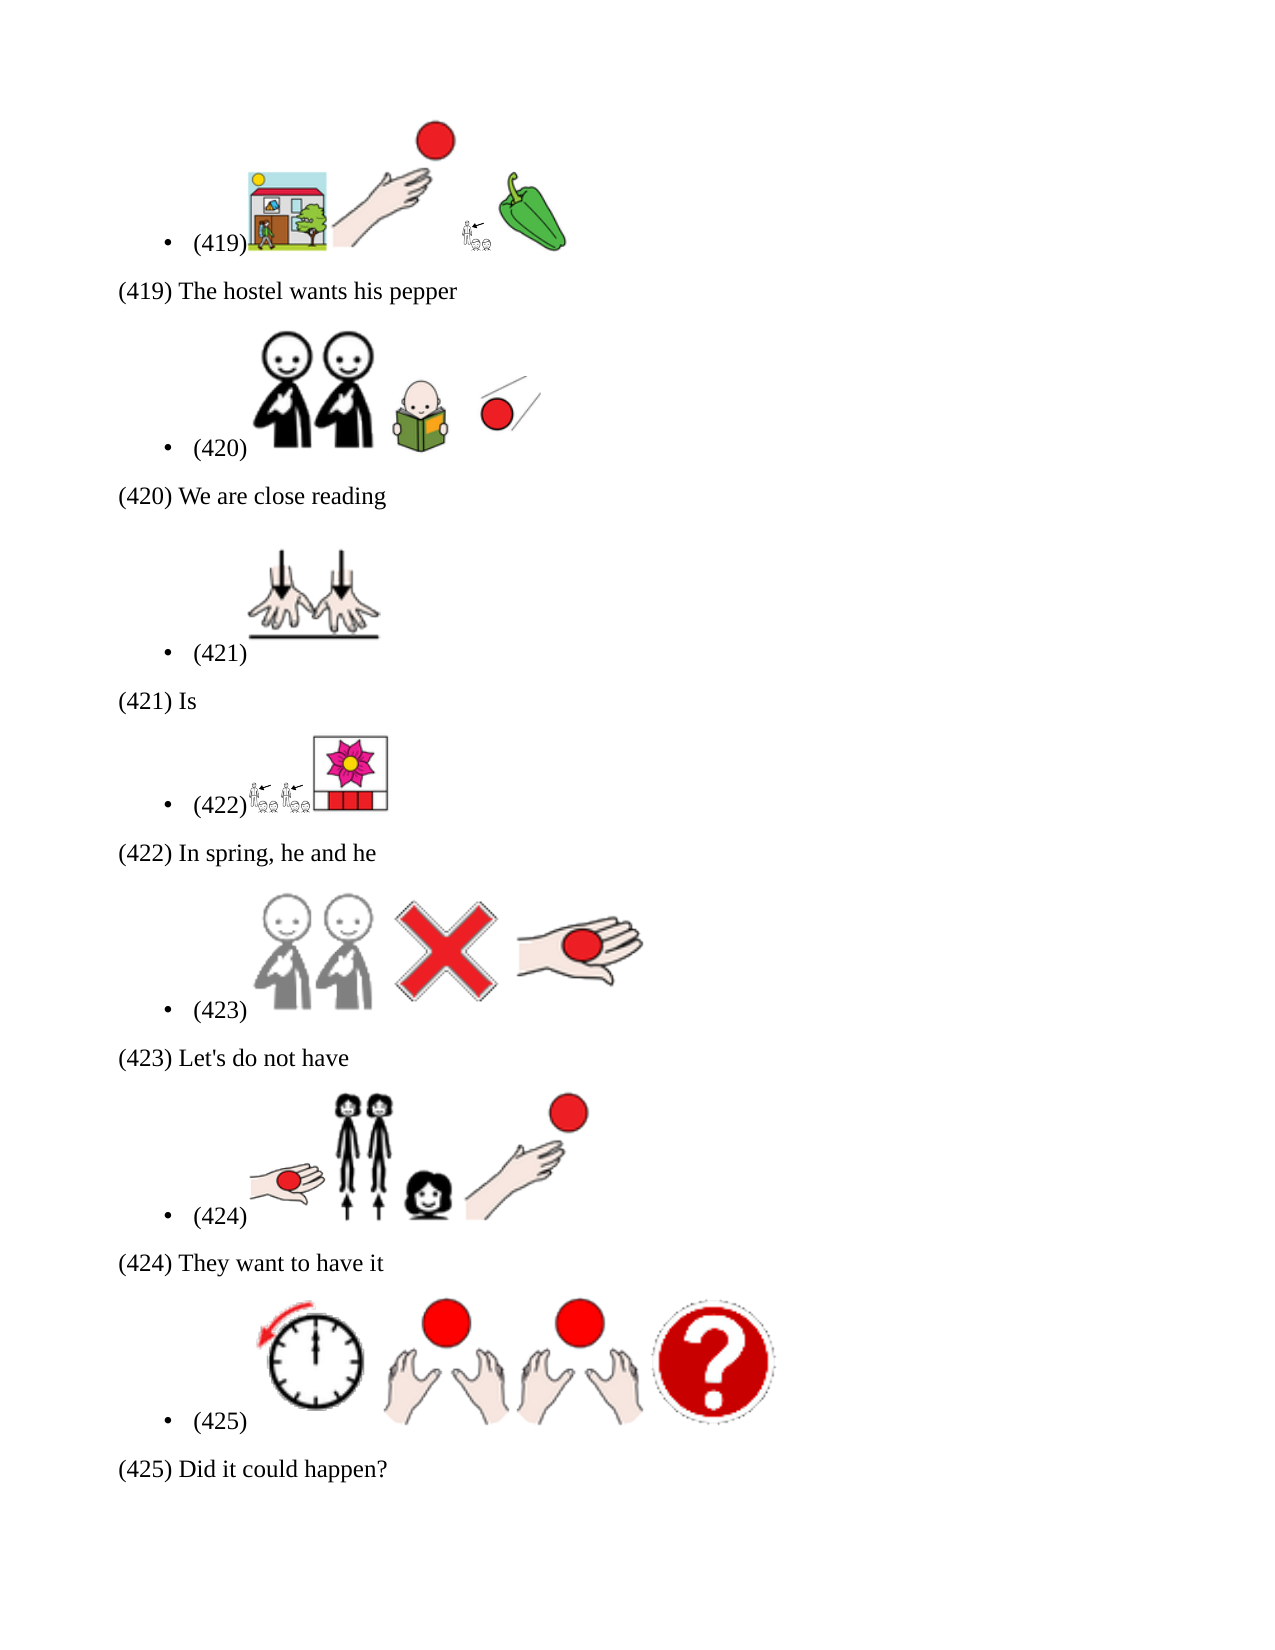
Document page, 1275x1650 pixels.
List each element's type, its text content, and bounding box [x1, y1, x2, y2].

text (419) The hostel wants his pepper [118, 276, 1157, 304]
text (425) Did it could happen? [118, 1454, 1157, 1482]
list (419) [164, 118, 1157, 257]
picture [247, 528, 381, 662]
list (420) [164, 323, 1157, 462]
text (422) In spring, he and he [118, 838, 1157, 867]
text (423) Let's do not have [118, 1043, 1157, 1072]
picture [247, 118, 573, 252]
picture [247, 733, 392, 814]
text (424) They want to have it [118, 1248, 1157, 1277]
text (420) We are close reading [118, 481, 1157, 510]
picture [247, 1090, 594, 1225]
list (423) [164, 886, 1157, 1024]
picture [247, 1296, 781, 1430]
list (424) [164, 1091, 1157, 1229]
picture [247, 885, 648, 1019]
picture [247, 323, 541, 457]
list (422) [164, 734, 1157, 819]
list (421) [164, 528, 1157, 667]
text (421) Is [118, 686, 1157, 715]
list (425) [164, 1296, 1157, 1435]
